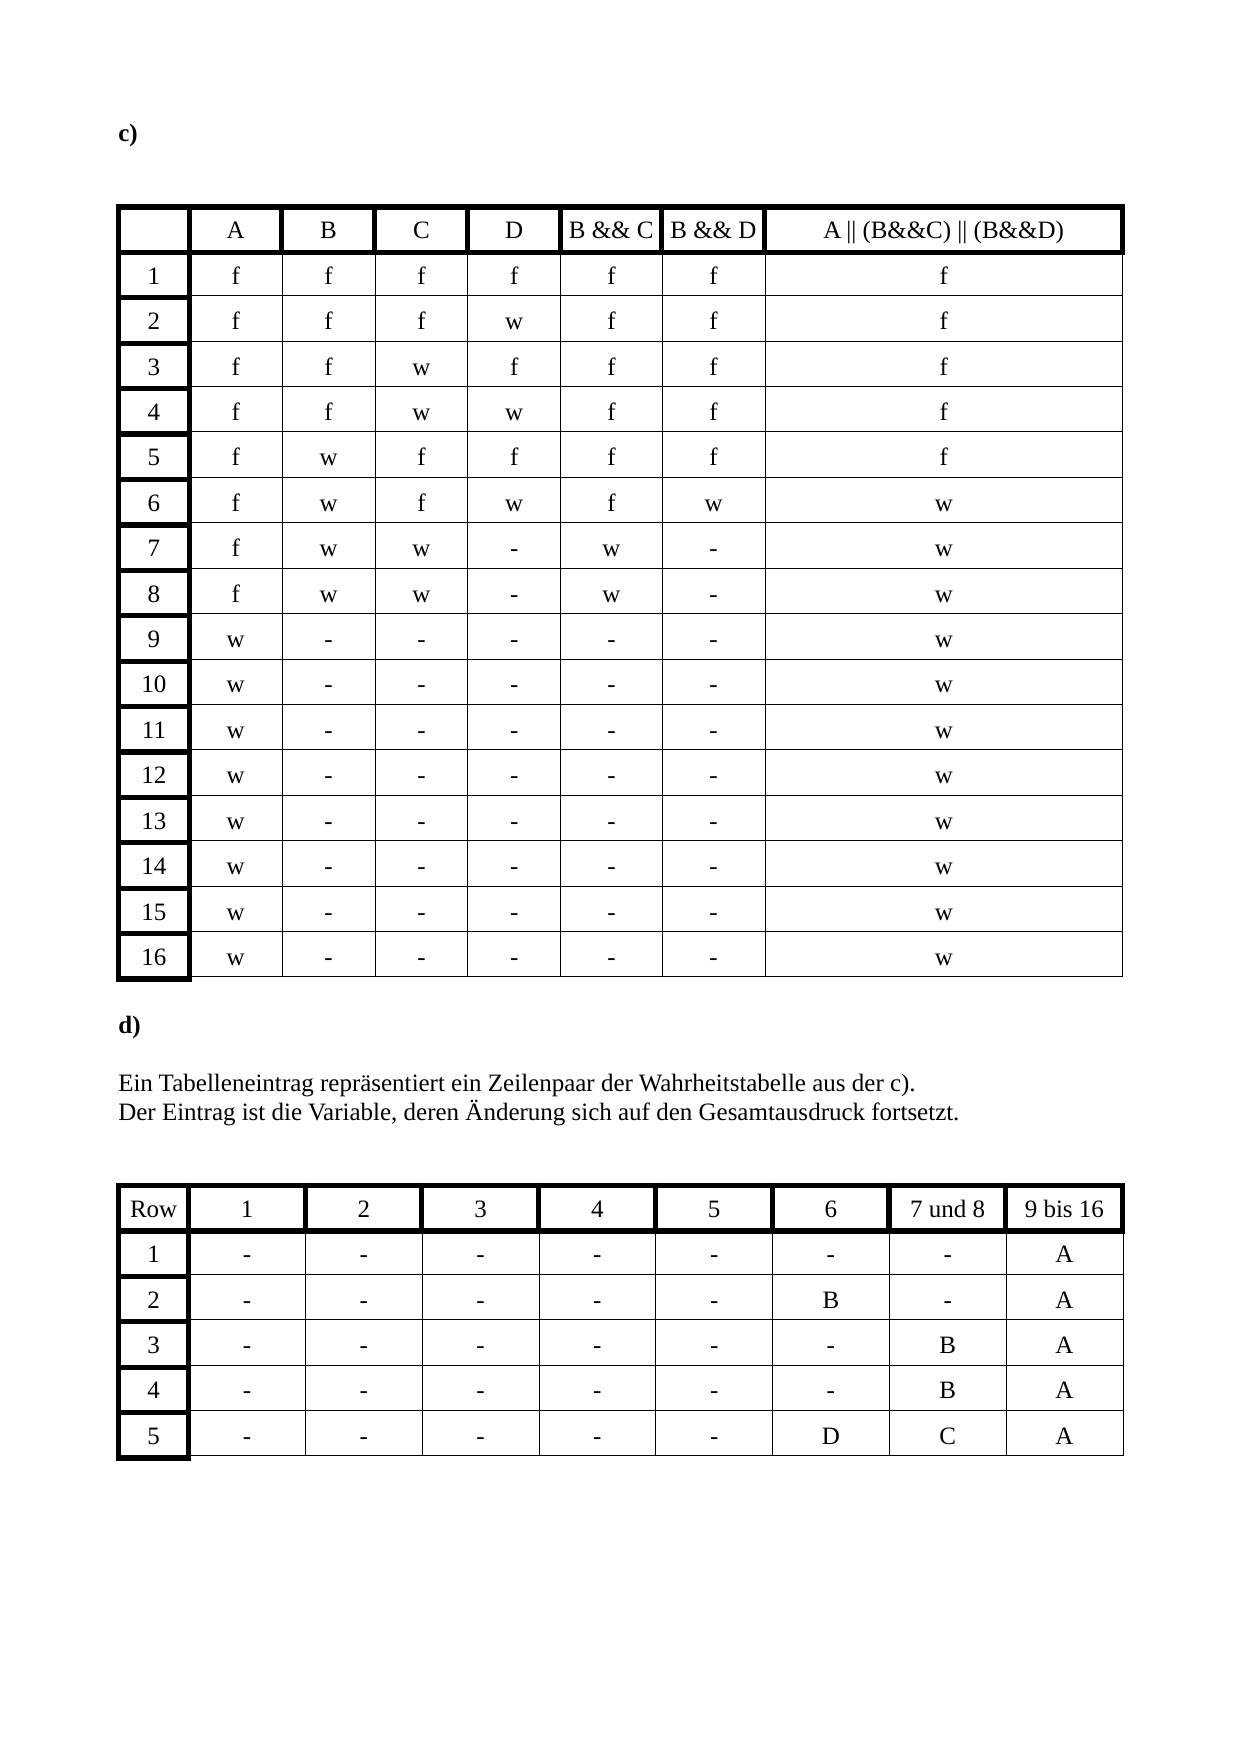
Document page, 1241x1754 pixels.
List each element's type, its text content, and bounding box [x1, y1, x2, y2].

table_cell w [766, 841, 1122, 886]
table_cell w [766, 796, 1122, 840]
table_cell - [191, 1275, 305, 1319]
text Der Eintrag ist die Variable, deren Änderung sich auf den Gesamtausdruck fortsetzt. [118, 1097, 1122, 1125]
table_cell 11 [121, 709, 187, 749]
table_cell f [192, 432, 282, 477]
table_cell B [773, 1275, 889, 1319]
table_cell B [890, 1320, 1006, 1364]
table_cell f [561, 387, 662, 431]
table_cell w [376, 569, 467, 613]
table_cell 7 [121, 528, 187, 568]
table_cell D [773, 1411, 889, 1455]
table_cell f [192, 296, 282, 341]
table_header A || (B&&C) || (B&&D) [767, 210, 1120, 250]
table_cell 3 [121, 1324, 186, 1364]
table_cell - [468, 705, 560, 749]
table_cell f [192, 342, 282, 386]
table_header 5 [658, 1188, 770, 1228]
table_cell w [766, 705, 1122, 749]
table_header 6 [775, 1188, 886, 1228]
table_cell - [376, 614, 467, 658]
table_cell A [1007, 1411, 1123, 1455]
table_cell 10 [121, 664, 187, 704]
table_cell - [773, 1366, 889, 1410]
table_cell f [766, 296, 1122, 341]
table_cell - [468, 660, 560, 704]
table_cell A [1007, 1234, 1123, 1274]
table_cell 1 [121, 255, 187, 295]
table_cell - [561, 660, 662, 704]
table_cell f [376, 478, 467, 522]
table_cell - [306, 1411, 422, 1455]
table_cell f [376, 255, 467, 295]
table_cell f [192, 478, 282, 522]
table_cell w [561, 569, 662, 613]
table_cell - [663, 523, 765, 568]
table_cell - [663, 932, 765, 976]
table_cell - [561, 750, 662, 795]
table_cell - [468, 887, 560, 931]
table_cell 15 [121, 891, 187, 931]
table_cell f [766, 255, 1122, 295]
table_cell - [191, 1366, 305, 1410]
table_cell w [766, 887, 1122, 931]
table_cell 4 [121, 391, 187, 431]
table_cell f [561, 342, 662, 386]
table_cell - [423, 1275, 539, 1319]
table_cell w [766, 932, 1122, 976]
table_cell 14 [121, 845, 187, 886]
table_cell w [192, 750, 282, 795]
table_cell - [423, 1234, 539, 1274]
table_cell 13 [121, 800, 187, 840]
table_cell f [468, 255, 560, 295]
table_cell - [663, 841, 765, 886]
table_cell - [561, 614, 662, 658]
table_cell B [890, 1366, 1006, 1410]
table_cell w [468, 387, 560, 431]
table_cell f [766, 387, 1122, 431]
table_cell w [766, 569, 1122, 613]
table_cell - [561, 887, 662, 931]
table_cell - [656, 1411, 772, 1455]
table_cell - [663, 705, 765, 749]
table_cell - [423, 1366, 539, 1410]
table_cell w [192, 796, 282, 840]
table_cell - [656, 1234, 772, 1274]
table_cell - [540, 1366, 655, 1410]
table_cell w [192, 614, 282, 658]
table_cell f [192, 255, 282, 295]
table_cell w [766, 523, 1122, 568]
table_cell f [766, 432, 1122, 477]
table_cell w [192, 887, 282, 931]
table_cell - [191, 1234, 305, 1274]
table_cell w [376, 523, 467, 568]
table_cell w [766, 478, 1122, 522]
table_cell 5 [121, 1415, 186, 1455]
table_cell f [283, 342, 375, 386]
table_cell w [192, 660, 282, 704]
text c) [118, 118, 1122, 147]
table_cell w [192, 841, 282, 886]
table_cell w [283, 478, 375, 522]
table_cell f [561, 296, 662, 341]
table_cell - [540, 1234, 655, 1274]
table_cell - [423, 1320, 539, 1364]
table_cell w [468, 478, 560, 522]
table_cell f [468, 432, 560, 477]
table_cell w [766, 660, 1122, 704]
text d) [118, 1010, 1122, 1039]
table_cell f [561, 478, 662, 522]
table_header B && C [563, 210, 659, 250]
table_cell 9 [121, 618, 187, 658]
table_cell - [540, 1275, 655, 1319]
table_cell - [663, 796, 765, 840]
table_cell f [468, 342, 560, 386]
table_cell 4 [121, 1370, 186, 1410]
table_cell f [283, 255, 375, 295]
table_header 3 [424, 1188, 536, 1228]
table_cell f [561, 432, 662, 477]
table_header Row [121, 1188, 186, 1228]
text Ein Tabelleneintrag repräsentiert ein Zeilenpaar der Wahrheitstabelle aus der c). [118, 1068, 1122, 1097]
table_cell - [376, 660, 467, 704]
table_cell - [376, 932, 467, 976]
table_cell - [376, 705, 467, 749]
table_cell - [468, 523, 560, 568]
table_cell - [663, 614, 765, 658]
table_cell f [376, 296, 467, 341]
table_cell f [663, 432, 765, 477]
table_cell f [561, 255, 662, 295]
table_cell - [773, 1234, 889, 1274]
table_cell A [1007, 1366, 1123, 1410]
table_cell - [468, 932, 560, 976]
table_cell w [766, 614, 1122, 658]
table_cell f [192, 523, 282, 568]
table_cell - [561, 932, 662, 976]
table_cell - [561, 705, 662, 749]
table_cell w [283, 523, 375, 568]
table_cell w [283, 432, 375, 477]
table_cell - [468, 569, 560, 613]
table_cell A [1007, 1275, 1123, 1319]
table_cell - [283, 705, 375, 749]
table_cell - [283, 750, 375, 795]
table_cell - [423, 1411, 539, 1455]
table_cell - [561, 841, 662, 886]
table_cell w [376, 387, 467, 431]
table_cell w [766, 750, 1122, 795]
table_cell f [283, 387, 375, 431]
table_cell - [773, 1320, 889, 1364]
table_cell C [890, 1411, 1006, 1455]
table_header B && D [664, 210, 762, 250]
table_cell - [306, 1366, 422, 1410]
table_header B [284, 210, 372, 250]
table_cell 3 [121, 346, 187, 386]
table_cell - [191, 1411, 305, 1455]
table_header [121, 210, 187, 250]
table_cell f [663, 342, 765, 386]
table_cell - [663, 569, 765, 613]
table_cell - [468, 841, 560, 886]
table_cell - [468, 796, 560, 840]
table_cell w [561, 523, 662, 568]
table_cell 5 [121, 437, 187, 477]
table_header 1 [191, 1188, 303, 1228]
table_cell - [191, 1320, 305, 1364]
table_header 4 [541, 1188, 653, 1228]
table_cell w [468, 296, 560, 341]
table_cell - [283, 796, 375, 840]
table_cell - [283, 887, 375, 931]
table_cell 16 [121, 936, 187, 976]
table_cell f [663, 296, 765, 341]
table_cell w [192, 932, 282, 976]
table_cell w [283, 569, 375, 613]
table_header D [470, 210, 558, 250]
table_cell 12 [121, 755, 187, 795]
table_cell - [561, 796, 662, 840]
table_cell 8 [121, 573, 187, 613]
table_cell - [656, 1275, 772, 1319]
table_cell - [468, 614, 560, 658]
table_cell - [468, 750, 560, 795]
table_cell f [766, 342, 1122, 386]
table_header C [377, 210, 465, 250]
table_cell w [376, 342, 467, 386]
table_cell - [376, 887, 467, 931]
table_cell - [376, 796, 467, 840]
table_cell f [192, 569, 282, 613]
table_header 9 bis 16 [1008, 1188, 1120, 1228]
table_cell 2 [121, 300, 187, 341]
table_cell - [656, 1366, 772, 1410]
table_cell f [283, 296, 375, 341]
table_cell f [376, 432, 467, 477]
table_cell - [283, 614, 375, 658]
table_cell - [376, 841, 467, 886]
table_cell f [663, 387, 765, 431]
table_cell - [540, 1320, 655, 1364]
table_cell - [306, 1320, 422, 1364]
table_cell - [376, 750, 467, 795]
table_cell - [663, 887, 765, 931]
table_cell - [283, 841, 375, 886]
table_cell - [540, 1411, 655, 1455]
table_cell - [663, 750, 765, 795]
table_cell - [283, 932, 375, 976]
table_cell - [656, 1320, 772, 1364]
table_cell f [663, 255, 765, 295]
table_cell - [283, 660, 375, 704]
table_cell 6 [121, 482, 187, 522]
table_cell - [306, 1275, 422, 1319]
table_cell 1 [121, 1234, 186, 1274]
table_cell 2 [121, 1279, 186, 1319]
table_cell - [306, 1234, 422, 1274]
table_header A [192, 210, 279, 250]
table_cell - [890, 1234, 1006, 1274]
table_cell - [663, 660, 765, 704]
table_cell A [1007, 1320, 1123, 1364]
table_cell w [663, 478, 765, 522]
table_cell - [890, 1275, 1006, 1319]
table_cell f [192, 387, 282, 431]
table_header 7 und 8 [892, 1188, 1003, 1228]
table_cell w [192, 705, 282, 749]
table_header 2 [308, 1188, 419, 1228]
